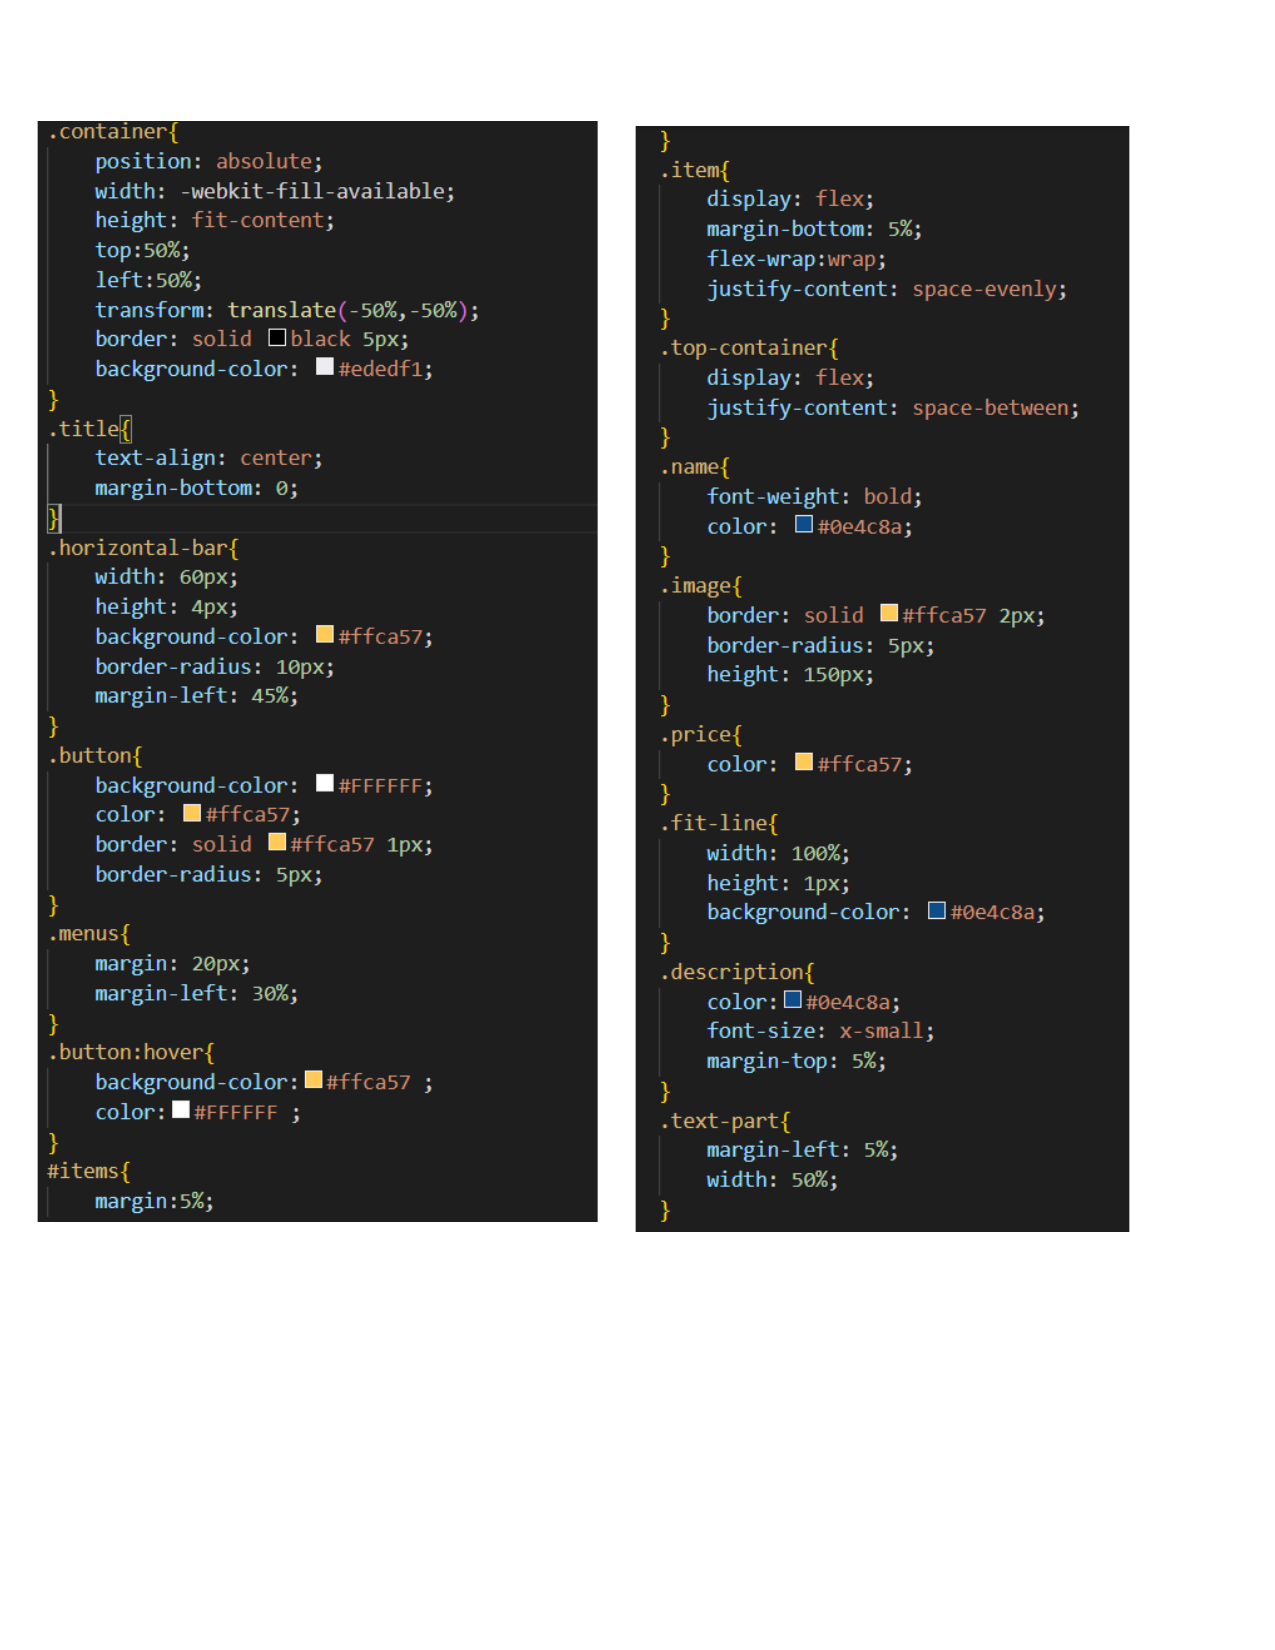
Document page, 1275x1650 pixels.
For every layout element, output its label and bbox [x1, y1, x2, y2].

picture [37, 121, 598, 1222]
picture [635, 126, 1130, 1232]
